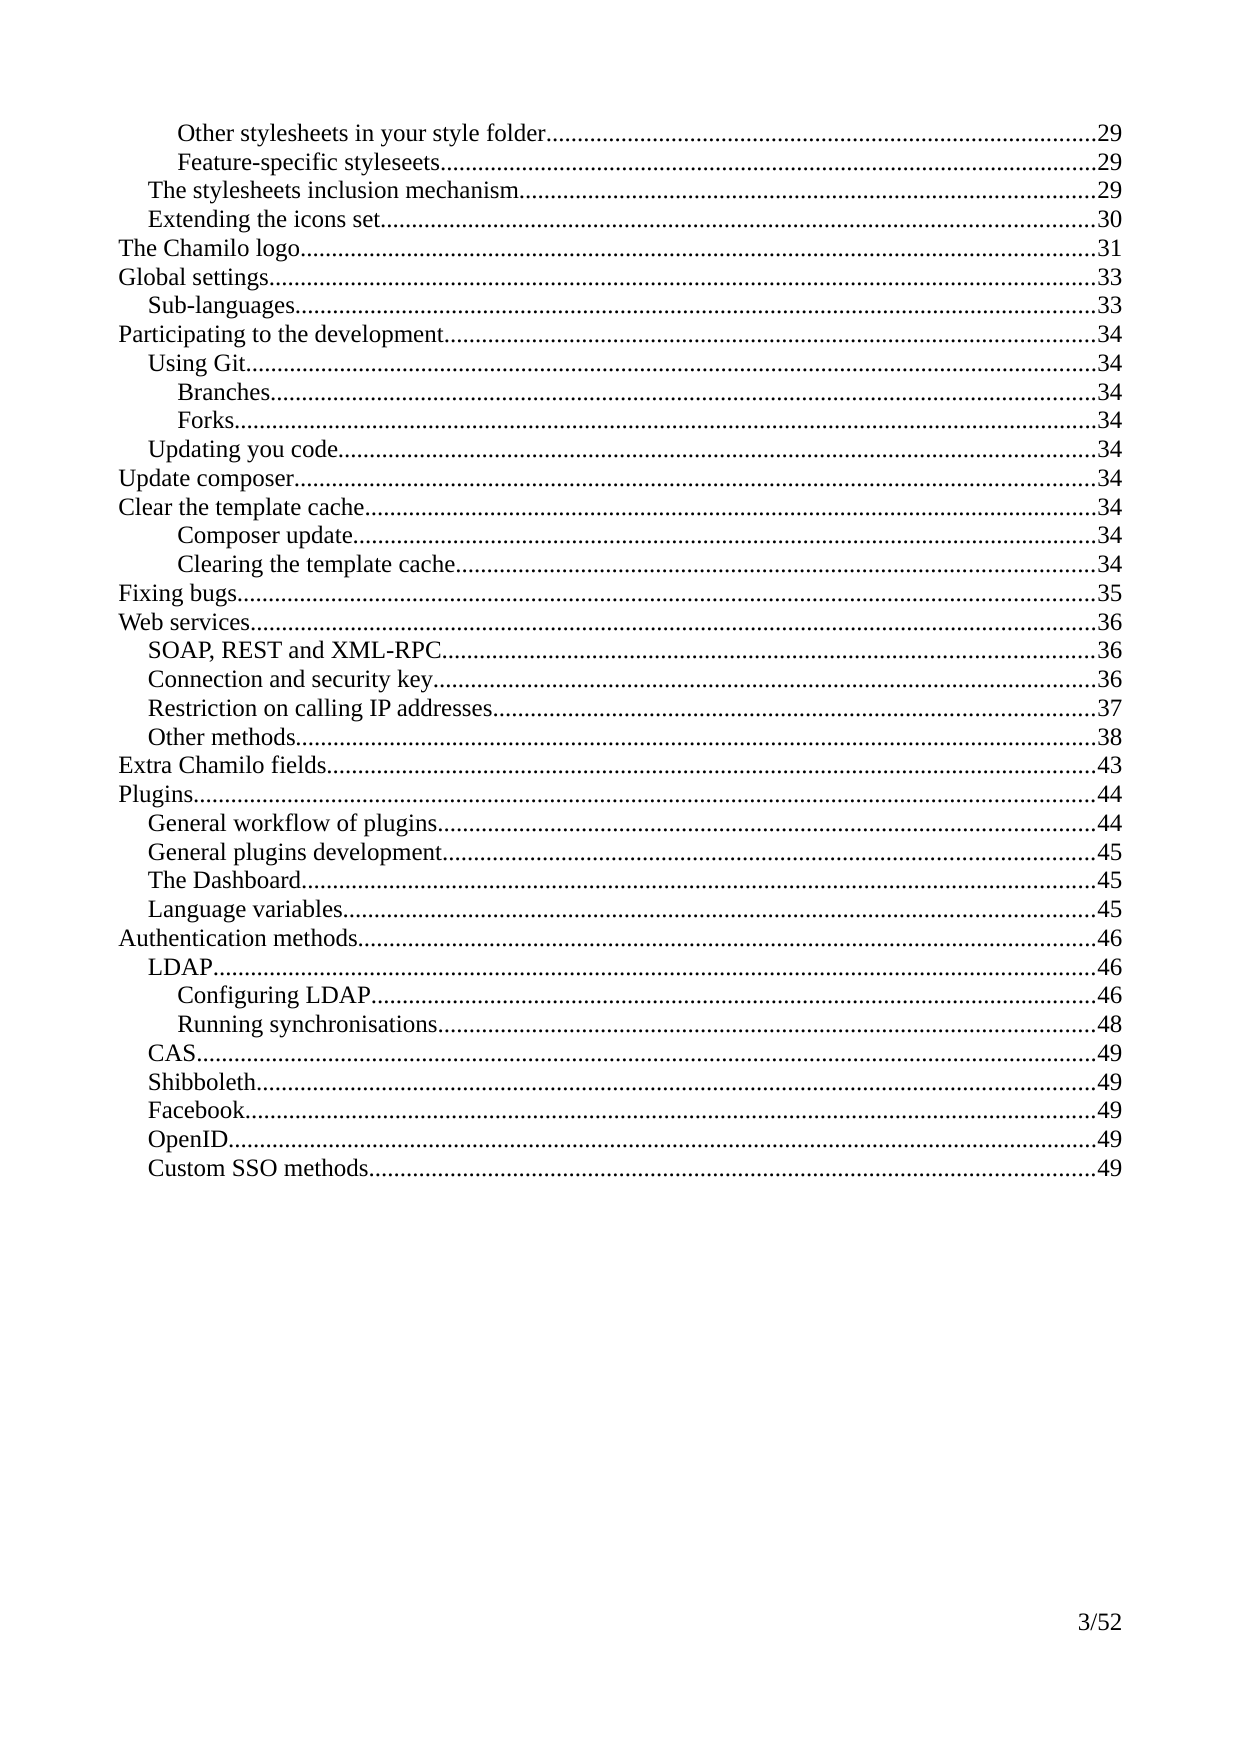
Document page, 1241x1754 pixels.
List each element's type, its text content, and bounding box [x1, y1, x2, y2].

text Clearing the template cache 34 [177, 549, 1122, 578]
text Global settings 33 [118, 262, 1122, 291]
text SOAP, REST and XML-RPC 36 [148, 636, 1122, 664]
text The Dashboard 45 [148, 866, 1122, 894]
text The stylesheets inclusion mechanism 29 [148, 176, 1122, 204]
text Sub-languages 33 [148, 291, 1122, 319]
text Authentication methods 46 [118, 923, 1122, 952]
text Feature-specific styleseets 29 [177, 147, 1122, 176]
text Plugins 44 [118, 779, 1122, 808]
text Clear the template cache 34 [118, 492, 1122, 521]
text Web services 36 [118, 607, 1122, 636]
text CAS 49 [148, 1038, 1122, 1067]
text Shibboleth 49 [148, 1067, 1122, 1096]
text Participating to the development 34 [118, 319, 1122, 348]
text Updating you code 34 [148, 434, 1122, 463]
text Update composer 34 [118, 463, 1122, 492]
text Running synchronisations 48 [177, 1009, 1122, 1038]
text Other methods 38 [148, 722, 1122, 751]
text Custom SSO methods 49 [148, 1153, 1122, 1182]
text Language variables 45 [148, 894, 1122, 923]
text Facebook 49 [148, 1096, 1122, 1124]
text Configuring LDAP 46 [177, 981, 1122, 1009]
text General workflow of plugins 44 [148, 808, 1122, 837]
text LDAP 46 [148, 952, 1122, 981]
text Connection and security key 36 [148, 664, 1122, 693]
text Forks 34 [177, 406, 1122, 434]
text OpenID 49 [148, 1124, 1122, 1153]
text Fixing bugs 35 [118, 578, 1122, 607]
text Other stylesheets in your style folder 29 [177, 118, 1122, 147]
text Extra Chamilo fields 43 [118, 751, 1122, 779]
text The Chamilo logo 31 [118, 233, 1122, 262]
text Using Git 34 [148, 348, 1122, 377]
text Branches 34 [177, 377, 1122, 406]
text Extending the icons set 30 [148, 204, 1122, 233]
text General plugins development 45 [148, 837, 1122, 866]
text Composer update 34 [177, 521, 1122, 549]
text Restriction on calling IP addresses 37 [148, 693, 1122, 722]
